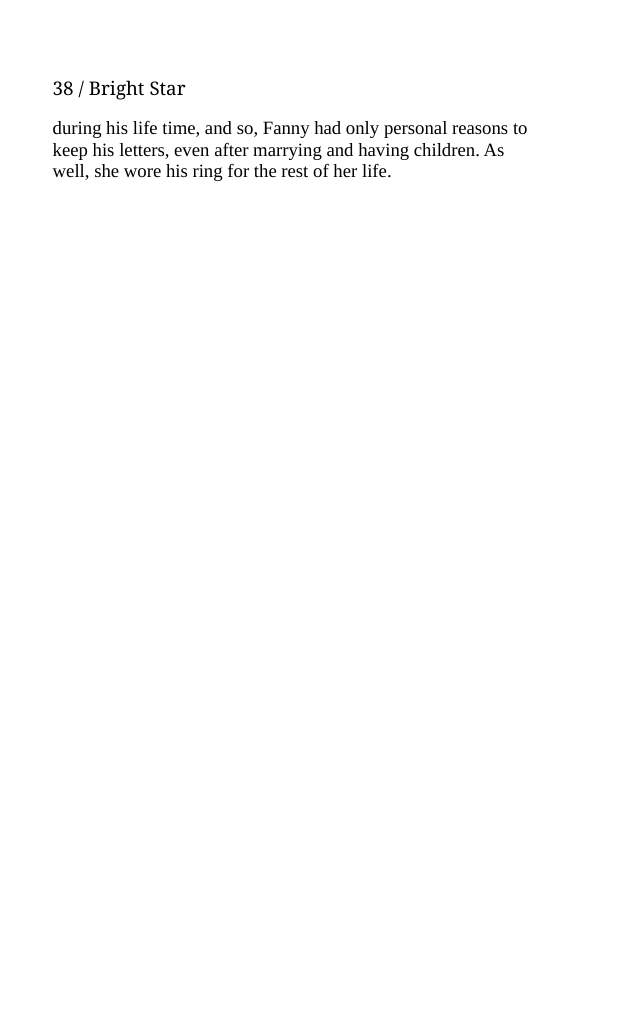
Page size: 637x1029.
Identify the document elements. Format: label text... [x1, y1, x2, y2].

text during his life time, and so, Fanny had only personal reasons to keep his letters, even after marrying and having children. As well, she wore his ring for the rest of her life. [52, 117, 538, 182]
